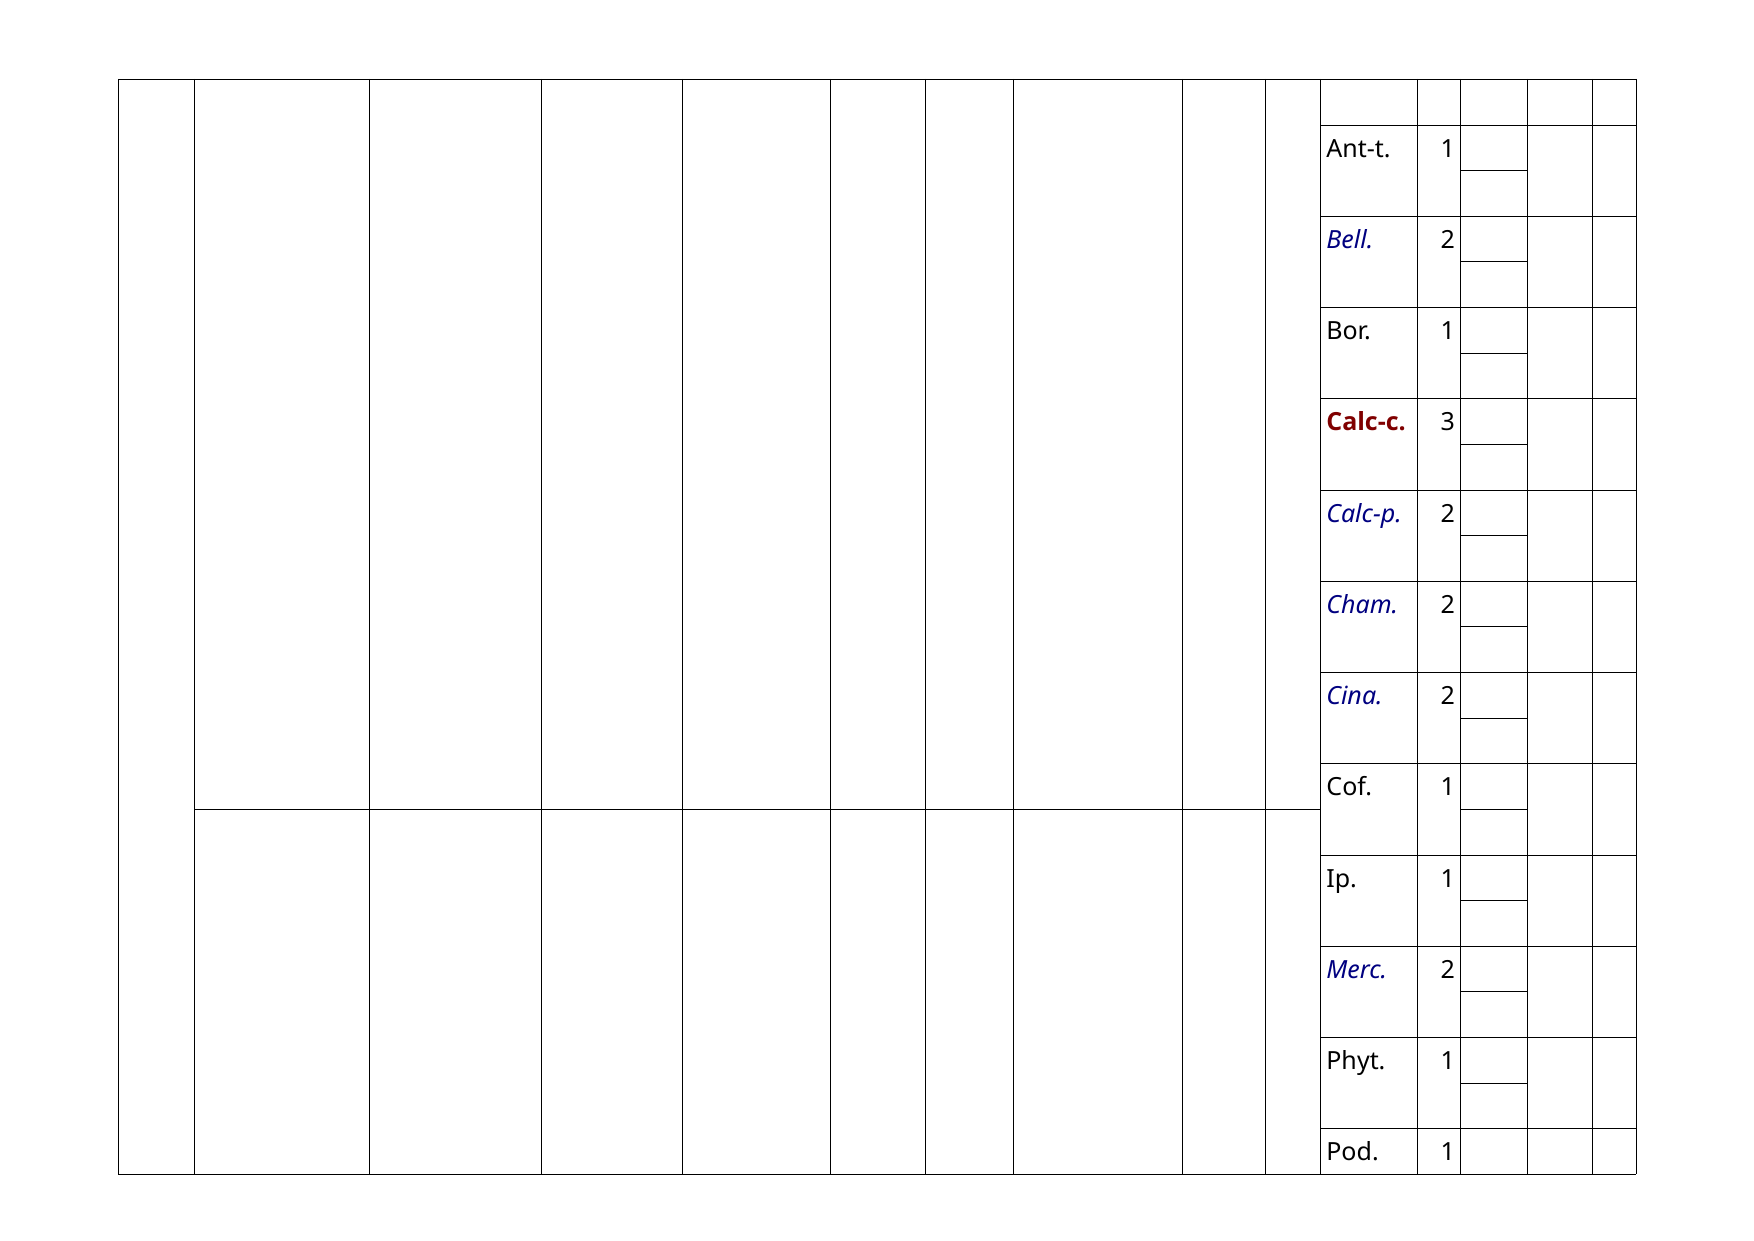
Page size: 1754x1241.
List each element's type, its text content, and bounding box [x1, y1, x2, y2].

table_cell [1528, 1038, 1592, 1128]
table_cell Cof. [1321, 764, 1417, 854]
table_cell [926, 80, 1013, 809]
table_cell Ip. [1321, 856, 1417, 946]
table_cell [1461, 764, 1527, 809]
table_cell [1461, 582, 1527, 626]
table_cell Ant-t. [1321, 126, 1417, 216]
table_cell [1461, 673, 1527, 718]
table_cell [1528, 856, 1592, 946]
table_cell [119, 80, 194, 1174]
table_cell Calc-p. [1321, 491, 1417, 581]
table_cell [1461, 947, 1527, 991]
table_cell [1593, 1129, 1636, 1174]
table_cell [1461, 1038, 1527, 1083]
table_cell [1593, 673, 1636, 763]
table_cell 2 [1418, 673, 1460, 763]
table_cell [1014, 80, 1182, 809]
table_cell Bor. [1321, 308, 1417, 398]
table_cell 1 [1418, 308, 1460, 398]
table_cell [1461, 719, 1527, 763]
table_cell 2 [1418, 491, 1460, 581]
table_cell [1461, 856, 1527, 900]
table_cell 2 [1418, 947, 1460, 1037]
table_cell [1593, 126, 1636, 216]
table_cell [1183, 80, 1265, 809]
table_cell [1461, 126, 1527, 170]
table_cell [370, 80, 541, 809]
table_cell [1528, 673, 1592, 763]
table_cell [1461, 1129, 1527, 1174]
table_cell [1528, 1129, 1592, 1174]
table_cell [370, 810, 541, 1174]
table_cell [1014, 810, 1182, 1174]
table_cell 1 [1418, 856, 1460, 946]
table_cell [1461, 354, 1527, 398]
table_cell [1528, 764, 1592, 854]
table_cell [1461, 1084, 1527, 1128]
table_cell [1321, 80, 1417, 124]
table_cell [1461, 536, 1527, 581]
table_cell [1461, 445, 1527, 489]
table_cell [1183, 810, 1265, 1174]
table_cell [195, 80, 369, 809]
table_cell [1461, 627, 1527, 672]
table_cell [1528, 491, 1592, 581]
table_cell [1266, 80, 1320, 809]
table_cell [1266, 810, 1320, 1174]
table_cell 2 [1418, 582, 1460, 672]
table_cell [1593, 399, 1636, 489]
table_cell 1 [1418, 1129, 1460, 1174]
table_cell [1461, 171, 1527, 216]
table_cell Cham. [1321, 582, 1417, 672]
table_cell [1461, 901, 1527, 946]
table_cell [1528, 399, 1592, 489]
table_cell [926, 810, 1013, 1174]
table_cell [1593, 308, 1636, 398]
table_cell [1593, 947, 1636, 1037]
table_cell Bell. [1321, 217, 1417, 307]
table_cell [683, 810, 830, 1174]
table_cell [1593, 764, 1636, 854]
table_cell [1593, 1038, 1636, 1128]
table_cell [831, 810, 925, 1174]
table_cell 1 [1418, 764, 1460, 854]
table_cell [195, 810, 369, 1174]
table_cell [1461, 810, 1527, 854]
table_cell [1528, 947, 1592, 1037]
table_cell [1528, 582, 1592, 672]
table_cell [1461, 308, 1527, 353]
table_cell Merc. [1321, 947, 1417, 1037]
table_cell [1418, 80, 1460, 124]
table_cell [1593, 856, 1636, 946]
table_cell 1 [1418, 126, 1460, 216]
table_cell Pod. [1321, 1129, 1417, 1174]
table_cell Cina. [1321, 673, 1417, 763]
table_cell [1461, 262, 1527, 307]
table_cell 2 [1418, 217, 1460, 307]
table_cell 1 [1418, 1038, 1460, 1128]
table_cell [1461, 399, 1527, 444]
table_cell [1593, 217, 1636, 307]
table_cell Calc-c. [1321, 399, 1417, 489]
table_cell [542, 80, 682, 809]
table_cell [1461, 992, 1527, 1037]
table_cell [1461, 491, 1527, 535]
table_cell [831, 80, 925, 809]
table_cell [1528, 80, 1592, 124]
table_cell Phyt. [1321, 1038, 1417, 1128]
table_cell [1461, 217, 1527, 261]
table_cell [1461, 80, 1527, 124]
table_cell [1593, 491, 1636, 581]
table_cell [1528, 126, 1592, 216]
table_cell [1593, 80, 1636, 124]
table_cell [1528, 308, 1592, 398]
table_cell [1593, 582, 1636, 672]
table_cell [1528, 217, 1592, 307]
table_cell 3 [1418, 399, 1460, 489]
table_cell [683, 80, 830, 809]
table_cell [542, 810, 682, 1174]
